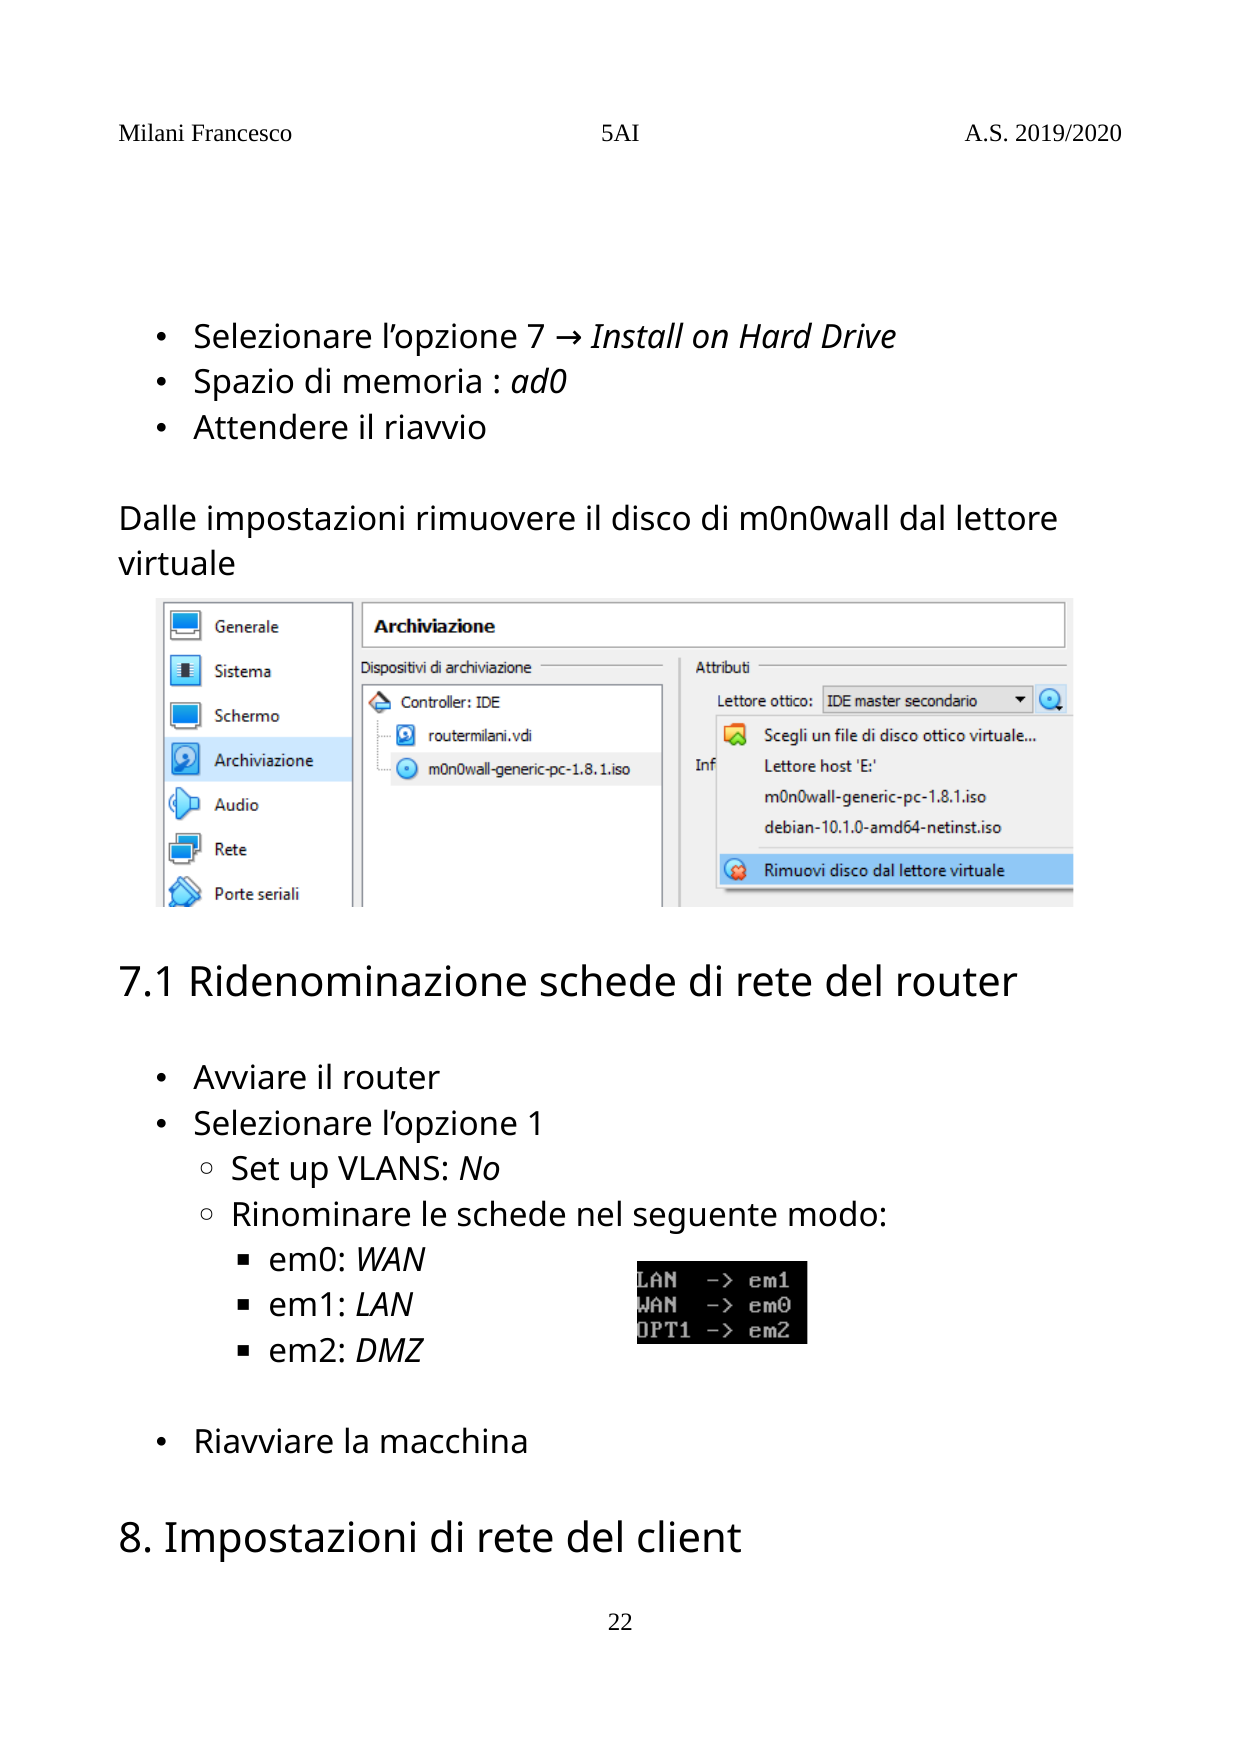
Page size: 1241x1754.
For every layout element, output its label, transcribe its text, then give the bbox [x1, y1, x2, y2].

text 8. Impostazioni di rete del client [118, 1508, 1122, 1565]
picture [637, 1261, 808, 1344]
list Selezionare l’opzione 1 [156, 1099, 1122, 1145]
list Attendere il riavvio [156, 403, 1122, 449]
list em1: LAN [231, 1281, 637, 1327]
list em0: WAN [231, 1236, 1122, 1281]
list Spazio di memoria : ad0 [156, 358, 1122, 403]
text Dalle impostazioni rimuovere il disco di m0n0wall dal lettore virtuale [118, 494, 1122, 585]
list Rinominare le schede nel seguente modo: [193, 1190, 1122, 1236]
picture [155, 598, 1074, 907]
list [808, 1281, 1122, 1327]
list Avviare il router [156, 1054, 1122, 1099]
list Riavviare la macchina [156, 1417, 1122, 1463]
list Set up VLANS: No [193, 1145, 1122, 1190]
list Selezionare l’opzione 7 → Install on Hard Drive [156, 313, 1122, 358]
text 7.1 Ridenominazione schede di rete del router [118, 952, 1122, 1009]
list em2: DMZ [231, 1327, 1122, 1372]
